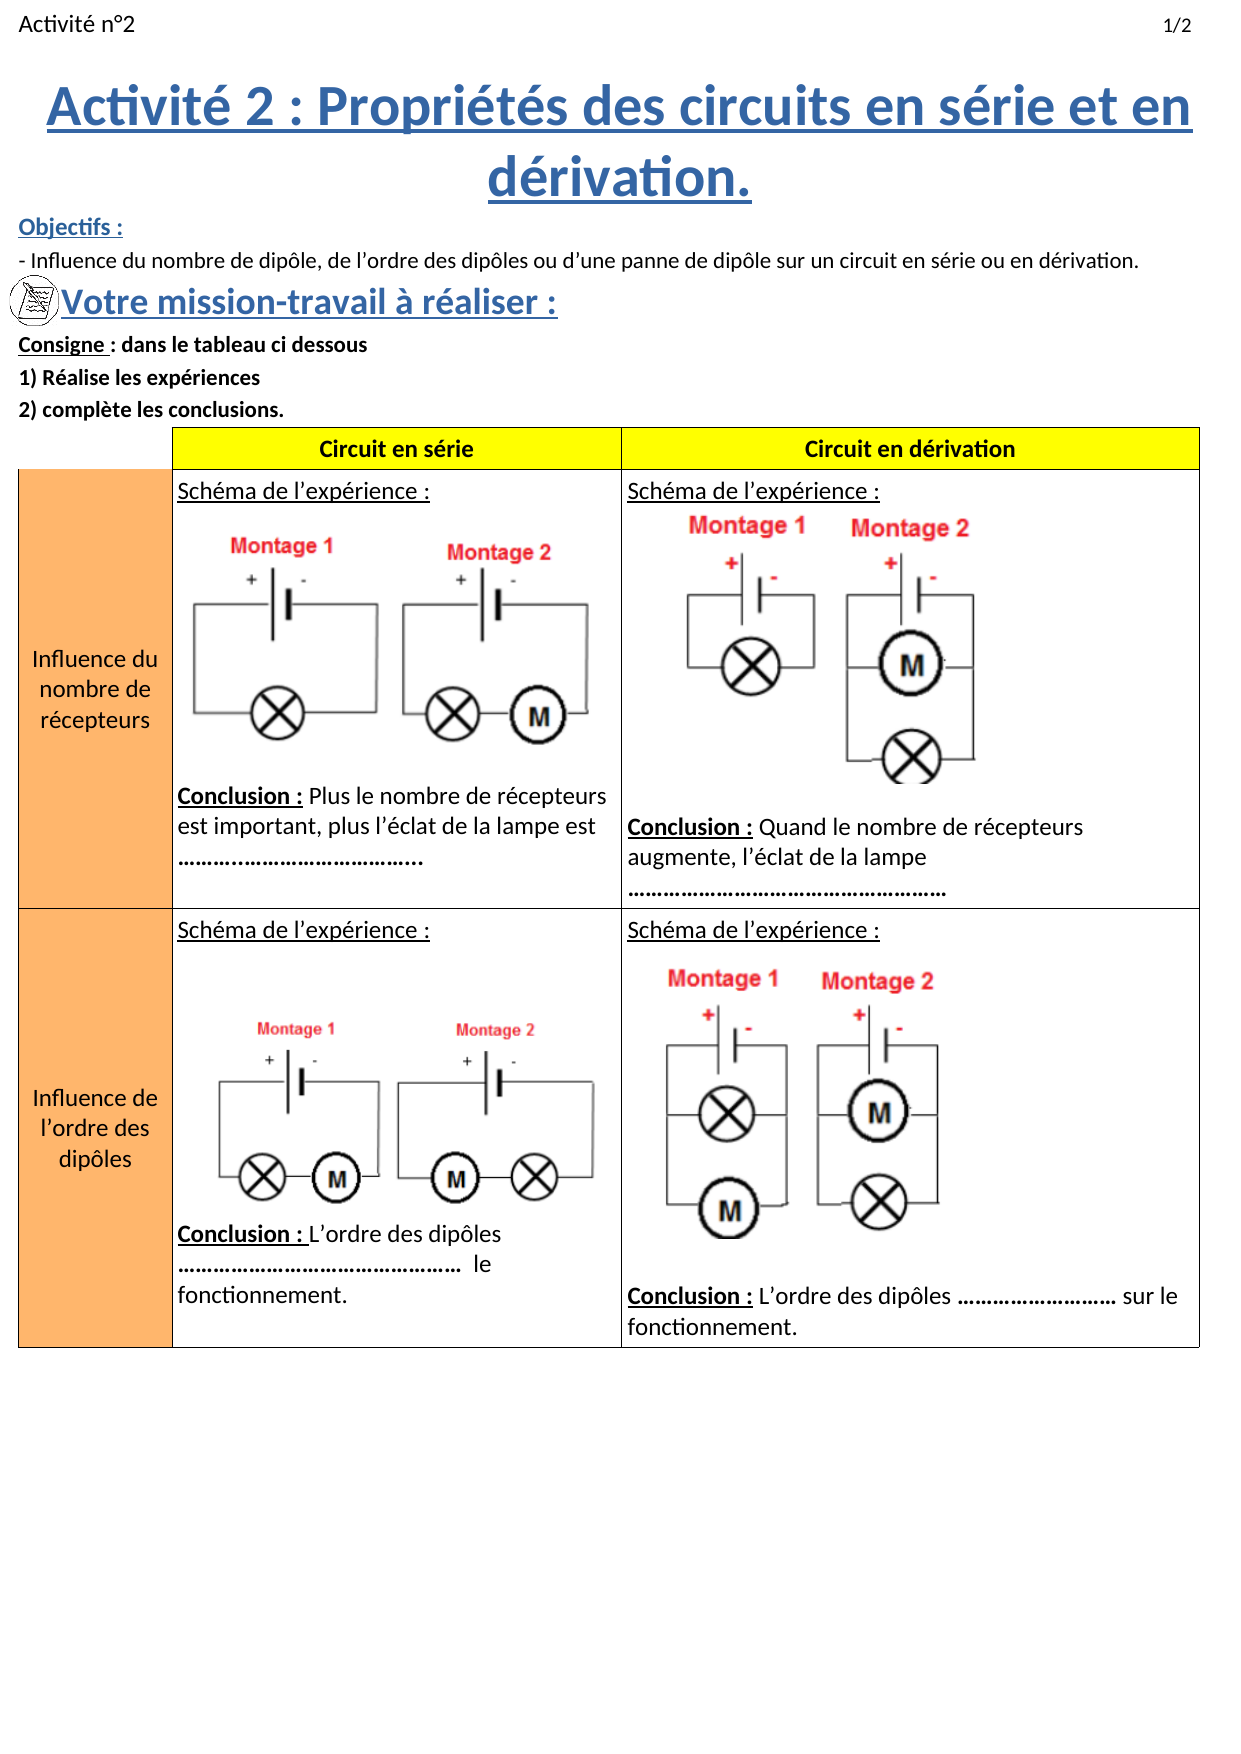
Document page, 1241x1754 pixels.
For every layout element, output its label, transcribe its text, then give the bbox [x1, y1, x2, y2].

text 1) Réalise les expériences [18, 363, 1221, 391]
title Activité 2 : Propriétés des circuits en série et en dérivation. [18, 68, 1221, 211]
table_cell Schéma de l’expérience : Conclusion : L’ordre des dipôles ……………………… sur le fonctionnement. [622, 909, 1199, 1347]
table_cell Schéma de l’expérience : Conclusion : Quand le nombre de récepteurs augmente, l’éclat de la lampe ……………………………………………… [622, 470, 1199, 908]
table_header Circuit en dérivation [622, 428, 1199, 469]
text - Influence du nombre de dipôle, de l’ordre des dipôles ou d’une panne de dipôle sur un circuit en série ou en dérivation. [18, 246, 1221, 274]
picture [188, 526, 592, 750]
picture [654, 965, 948, 1239]
table_header [18, 427, 172, 469]
table_cell Influence du nombre de récepteurs [19, 469, 172, 908]
text Consigne : dans le tableau ci dessous [18, 331, 1221, 359]
text 2) complète les conclusions. [18, 395, 1221, 423]
table_cell Schéma de l’expérience : Conclusion : L’ordre des dipôles ………………………………………… le fonctionnement. [173, 909, 621, 1347]
picture [213, 1015, 600, 1218]
text Objectifs : [18, 211, 1221, 241]
text Votre mission-travail à réaliser : [59, 278, 1221, 324]
table_cell Influence de l’ordre des dipôles [19, 909, 172, 1347]
table_header Circuit en série [173, 428, 621, 469]
picture [9, 275, 59, 326]
picture [631, 512, 988, 784]
table_cell Schéma de l’expérience : Conclusion : Plus le nombre de récepteurs est important, plus l’éclat de la lampe est ………..………………………... [173, 470, 621, 908]
